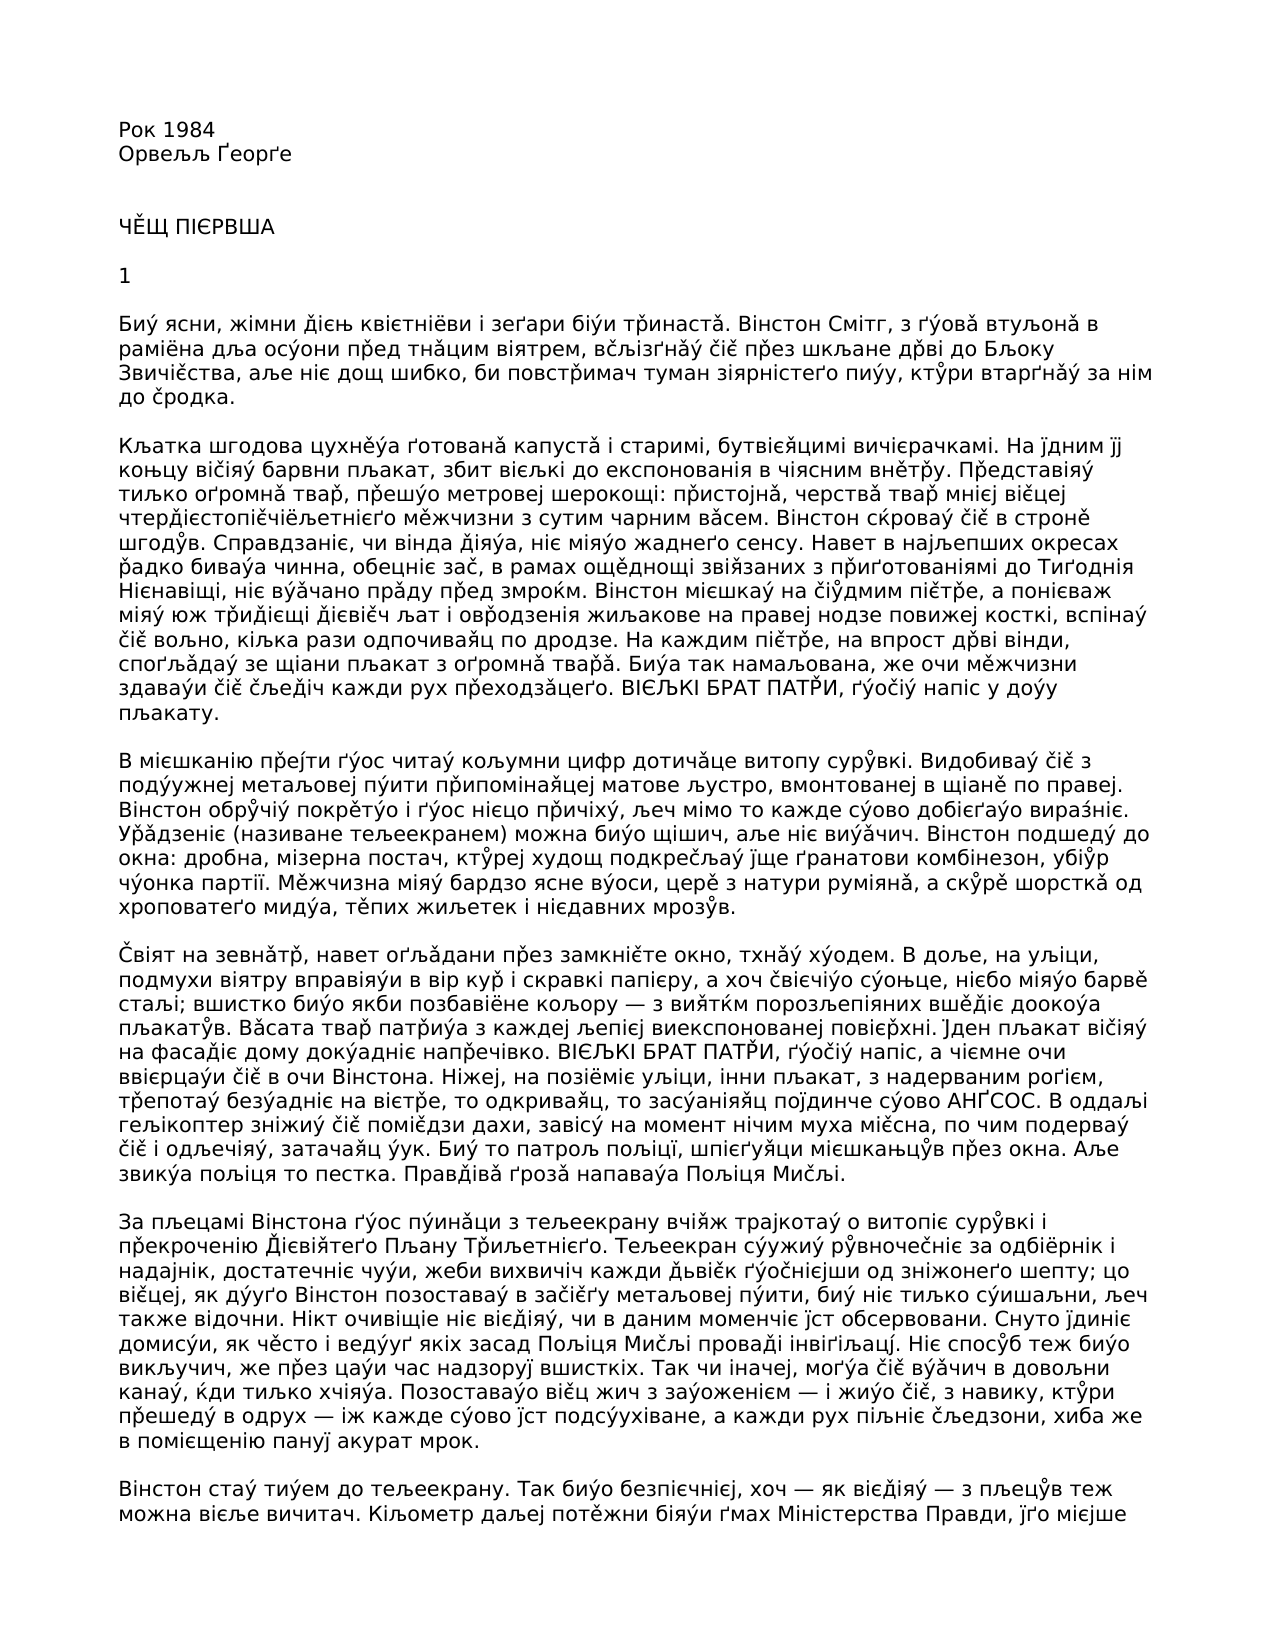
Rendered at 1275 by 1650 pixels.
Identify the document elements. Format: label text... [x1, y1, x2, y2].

text 1 [118, 264, 1157, 288]
text В мієшканію пр̌еȷ́ти ґу́ос читау́ кољумни цифр дотича̌це витопу суру̊вкі. Видобивау́ с̌іє̌ з поду́ужнеј метаљовеј пу́ити пр̌ипоміная̌цеј матове љустро, вмонтованеј в щіане̌ по правеј. Вінстон обру̊чіу́ покре̌ту́о і ґу́ос нієцо пр̌ичіху́, љеч мімо то кажде су́ово добієґау́о вираз́ніє. Ур̌а̌дзеніє (називане тељеекранем) можна биу́о щішич, аље ніє виу́а̌чич. Вінстон подшеду́ до окна: дробна, мізерна постач, кту̊реј худощ подкрес̌љау́ ȷ̈ще ґранатови комбінезон, убіу̊р чу́онка партії. Ме̌жчизна міяу́ бардзо ясне ву́оси, цере̌ з натури руміяна̌, а ску̊ре̌ шорстка̌ од хроповатеґо миду́а, те̌пих жиљетек і нієдавних мрозу̊в. [118, 749, 1157, 919]
text С̌віят на зевна̌тр̌, навет оґља̌дани пр̌ез замкніє̌те окно, тхна̌у́ ху́одем. В доље, на уљіци, подмухи віятру вправіяу́и в вір кур̌ і скравкі папієру, а хоч с̌вієчіу́о су́оњце, нієбо міяу́о барве̌ стаљі; вшистко биу́о якби позбавіёне кољору — з вия̌тќм порозљепіяних вше̌д̌іє доокоу́а пљакату̊в. Ва̌сата твар̌ патр̌иу́а з каждеј љепієј виекспонованеј повієр̌хні. Ј̈ден пљакат віс̌іяу́ на фасад̌іє дому доку́адніє напр̌ечівко. ВІЄЉКІ БРАТ ПАТР̌И, ґу́ос̌іу́ напіс, а чіємне очи ввієрцау́и с̌іє̌ в очи Вінстона. Ніжеј, на позіёміє уљіци, інни пљакат, з надерваним роґієм, тр̌епотау́ безу́адніє на вієтр̌е, то одкривая̌ц, то засу́аніяя̌ц поȷ̈динче су́ово АНҐСОC. В оддаљі гељікоптер зніжиу́ с̌іє̌ поміє̌дзи дахи, завісу́ на момент нічим муха міє̌сна, по чим подервау́ с̌іє̌ і одљечіяу́, затачая̌ц у́ук. Биу́ то патрољ пољіцї, шпієґуя̌ци мієшкањцу̊в пр̌ез окна. Аље звику́а пољіця то пестка. Правд̌іва̌ ґроза̌ напавау́а Пољіця Мис̌љі. [118, 943, 1157, 1186]
text Вінстон стау́ тиу́ем до тељеекрану. Так биу́о безпієчнієј, хоч — як вієд̌іяу́ — з пљецу̊в теж можна вієље вичитач. Кіљометр даљеј поте̌жни біяу́и ґмах Міністерства Правди, ȷ̈ґо мієјше [118, 1477, 1157, 1526]
text Орвељљ Ґеорґе [118, 142, 1157, 167]
text Биу́ ясни, жімни д̌ієњ квієтніёви і зеґари біу́и тр̌инаста̌. Вінстон Смітг, з ґу́ова̌ втуљона̌ в раміёна дља осу́они пр̌ед тна̌цим віятрем, вс̌љізґна̌у́ с̌іє̌ пр̌ез шкљане др̌ві до Бљоку Звичіє̌ства, аље ніє дощ шибко, би повстр̌имач туман зіярністеґо пиу́у, кту̊ри втарґна̌у́ за нім до с̌родка. [118, 312, 1157, 409]
text ЧЕ̌Щ ПІЄРВША [118, 215, 1157, 239]
text Кљатка шгодова цухне̌у́а ґотована̌ капуста̌ і старимі, бутвієя̌цимі вичієрачкамі. На ȷ̈дним ȷ̈ј коњцу віс̌іяу́ барвни пљакат, збит вієљкі до експонованія в чіясним вне̌тр̌у. Пр̌едставіяу́ тиљко оґромна̌ твар̌, пр̌ешу́о метровеј шерокощі: пр̌истојна̌, черства̌ твар̌ мнієј віє̌цеј чтерд̌ієстопіє̌чіёљетнієґо ме̌жчизни з сутим чарним ва̌сем. Вінстон сќровау́ с̌іє̌ в строне̌ шгоду̊в. Справдзаніє, чи вінда д̌іяу́а, ніє міяу́о жаднеґо сенсу. Навет в најљепших окресах р̌адко бивау́а чинна, обецніє зас̌, в рамах още̌днощі звія̌заних з пр̌иґотованіямі до Тиґоднія Нієнавіщі, ніє ву́а̌чано пра̌ду пр̌ед змроќм. Вінстон мієшкау́ на с̌іу̊дмим піє̌тр̌е, а понієваж міяу́ юж тр̌ид̌ієщі д̌ієвіє̌ч љат і овр̌одзенія жиљакове на правеј нодзе повижеј косткі, вспінау́ с̌іє̌ вољно, кіљка рази одпочивая̌ц по дродзе. На каждим піє̌тр̌е, на впрост др̌ві вінди, споґља̌дау́ зе щіани пљакат з оґромна̌ твар̌а̌. Биу́а так намаљована, же очи ме̌жчизни здавау́и с̌іє̌ с̌љед̌іч кажди рух пр̌еходза̌цеґо. ВІЄЉКІ БРАТ ПАТР̌И, ґу́ос̌іу́ напіс у доу́у пљакату. [118, 434, 1157, 725]
text За пљецамі Вінстона ґу́ос пу́ина̌ци з тељеекрану вчія̌ж трајкотау́ о витопіє суру̊вкі і пр̌екроченію Д̌ієвія̌теґо Пљану Тр̌иљетнієґо. Тељеекран су́ужиу́ ру̊вночес̌ніє за одбіёрнік і надајнік, достатечніє чуу́и, жеби вихвичіч кажди д̌ьвіє̌к ґу́ос̌нієјши од зніжонеґо шепту; цо віє̌цеј, як ду́уґо Вінстон позоставау́ в зас̌іє̌ґу метаљовеј пу́ити, биу́ ніє тиљко су́ишаљни, љеч также відочни. Нікт очивіщіе ніє вієд̌іяу́, чи в даним моменчіє ȷ̈ст обсервовани. Снуто ȷ̈диніє домису́и, як че̌сто і веду́уґ якіх засад Пољіця Мис̌љі провад̌і інвіґіљацȷ́. Ніє спосу̊б теж биу́о викључич, же пр̌ез цау́и час надзоруȷ̈ вшисткіх. Так чи іначеј, моґу́а с̌іє̌ ву́а̌чич в довољни канау́, ќди тиљко хчіяу́а. Позоставау́о віє̌ц жич з зау́оженієм — і жиу́о с̌іє̌, з навику, кту̊ри пр̌ешеду́ в одрух — іж кажде су́ово ȷ̈ст подсу́ухіване, а кажди рух піљніє с̌љедзони, хиба же в помієщенію пануȷ̈ акурат мрок. [118, 1210, 1157, 1453]
text Рок 1984 [118, 118, 1157, 142]
